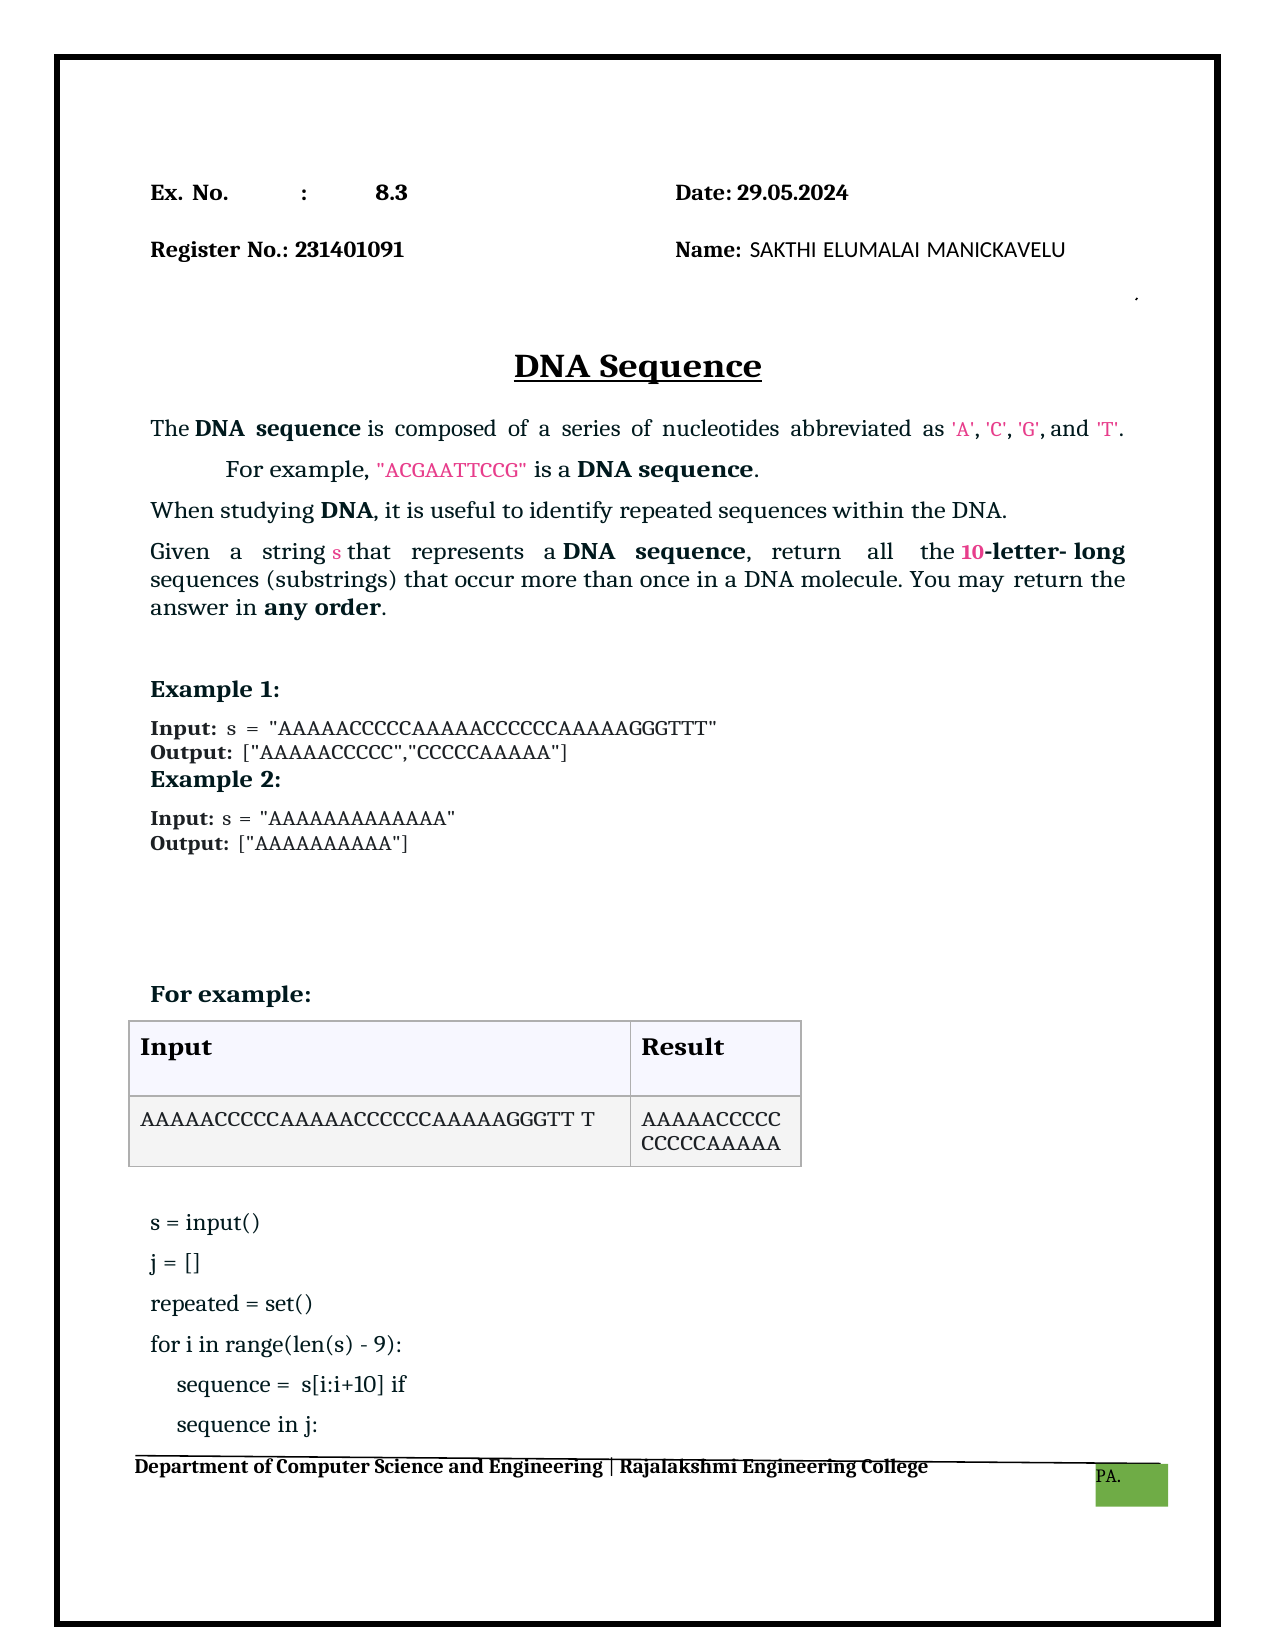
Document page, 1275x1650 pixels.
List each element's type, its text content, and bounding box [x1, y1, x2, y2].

subtitle For example: [150, 981, 1173, 1008]
text repeated = set() [150, 1289, 1173, 1317]
table_header Input [130, 1022, 630, 1095]
text When studying DNA, it is useful to identify repeated sequences within the DNA. [150, 497, 1173, 524]
table_header Result [631, 1022, 800, 1095]
text for i in range(len(s) - 9): sequence = s[i:i+10] if sequence in j: [150, 1330, 413, 1438]
text s = input() j = [] [150, 1208, 265, 1277]
subtitle Example 1: [150, 676, 1173, 703]
text DNA Sequence [412, 347, 863, 386]
text Ex. No. : 8.3 Date: 29.05.2024 [150, 180, 1173, 206]
text Output: ["AAAAAAAAAA"] [150, 831, 1173, 855]
text For example, "ACGAATTCCG" is a DNA sequence. [225, 456, 1173, 483]
text Register No.: 231401091 Name: SAKTHI ELUMALAI MANICKAVELU [150, 235, 1173, 263]
subtitle Example 2: [150, 766, 1173, 793]
text Given a string s that represents a DNA sequence, return all the 10-letter- long sequences (substrings) that occur more than once in a DNA molecule. You may return the answer in any order. [150, 538, 1125, 622]
text The DNA sequence is composed of a series of nucleotides abbreviated as 'A', 'C', 'G', and 'T'. [150, 415, 1126, 443]
text Input: s = "AAAAAAAAAAAAA" [150, 806, 1173, 830]
table_cell AAAAACCCCC CCCCCAAAAA [631, 1097, 800, 1166]
text Input: s = "AAAAACCCCCAAAAACCCCCCAAAAAGGGTTT" [150, 716, 1173, 740]
table_cell AAAAACCCCCAAAAACCCCCCAAAAAGGGTT T [130, 1097, 630, 1166]
text Output: ["AAAAACCCCC","CCCCCAAAAA"] [150, 741, 1173, 765]
